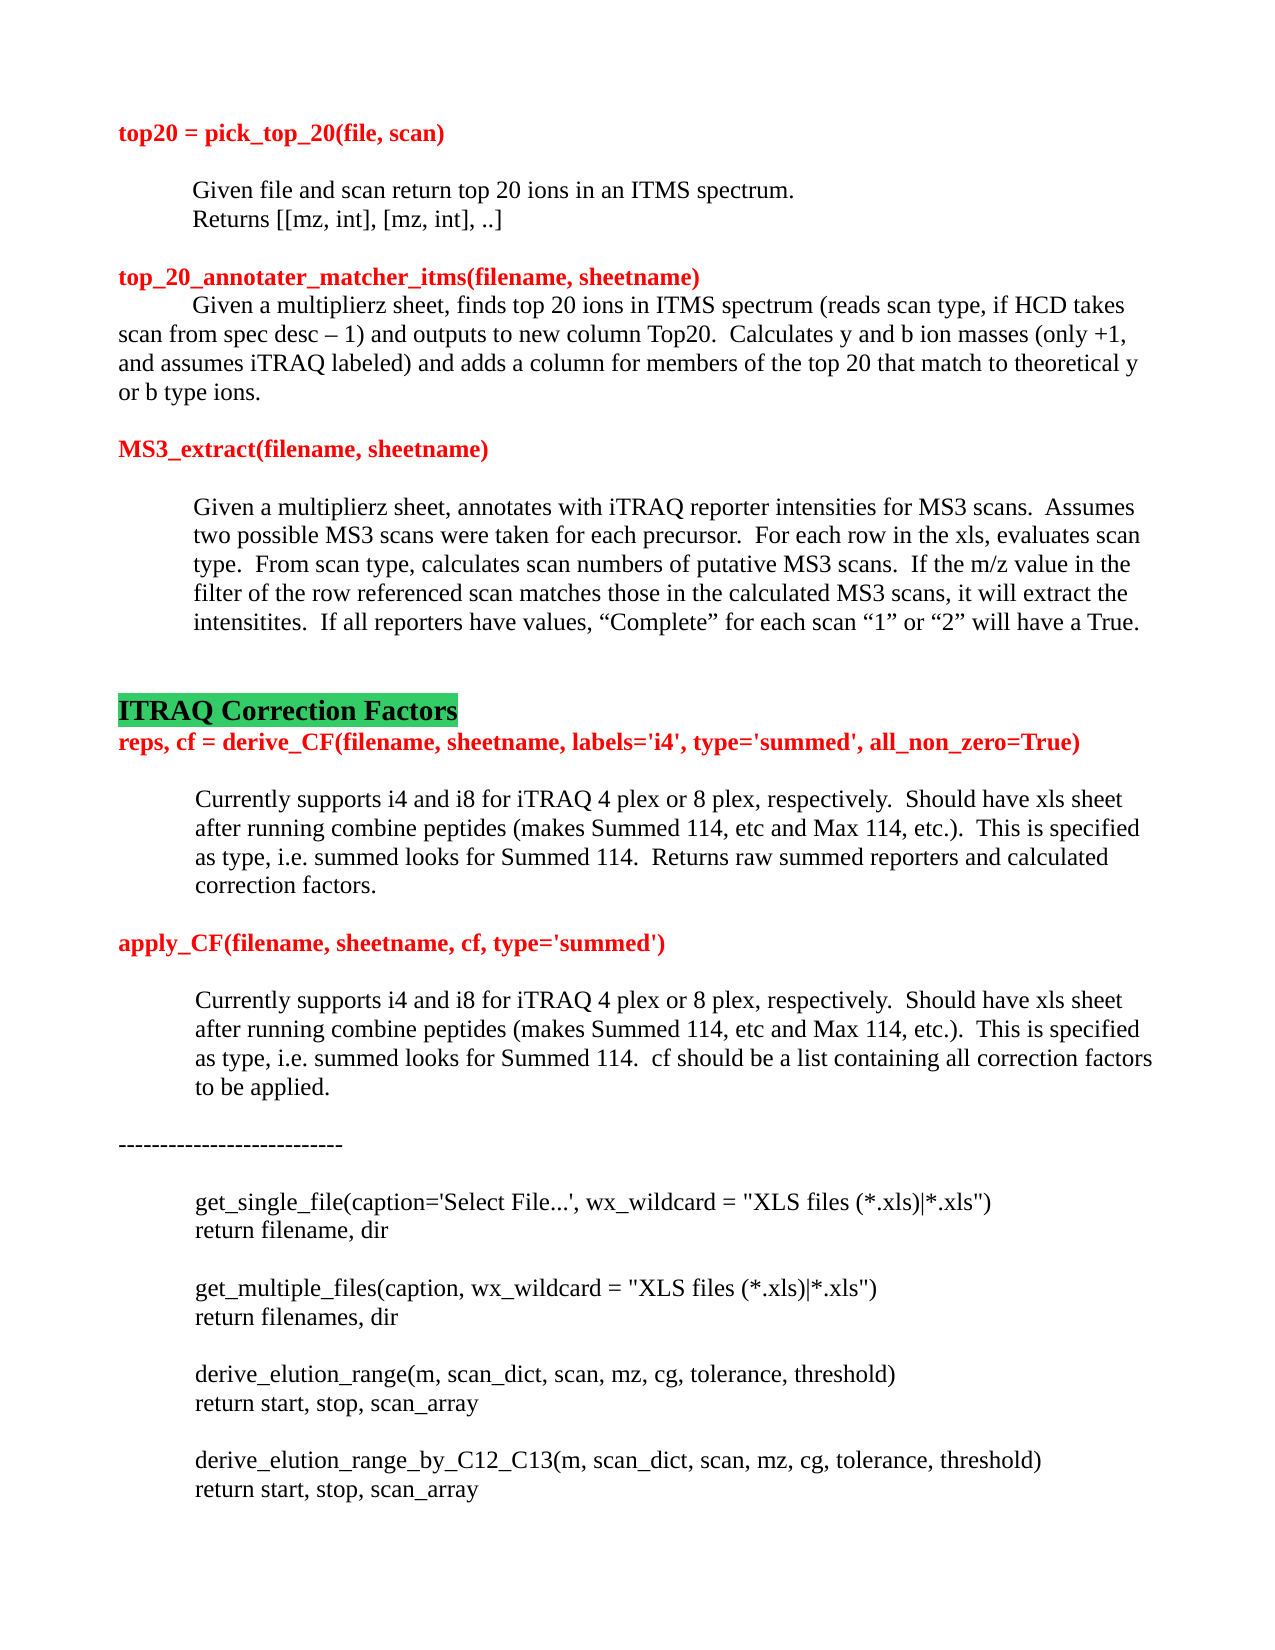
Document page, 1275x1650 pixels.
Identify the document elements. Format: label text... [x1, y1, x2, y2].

text MS3_extract(filename, sheetname) [118, 434, 1157, 463]
text --------------------------- [118, 1129, 1157, 1158]
text apply_CF(filename, sheetname, cf, type='summed') [118, 928, 1157, 957]
text get_single_file(caption='Select File...', wx_wildcard = "XLS files (*.xls)|*.xls") [195, 1187, 1157, 1215]
text Returns [[mz, int], [mz, int], ..] [118, 204, 1157, 233]
text top_20_annotater_matcher_itms(filename, sheetname) [118, 262, 1157, 291]
text Given a multiplierz sheet, finds top 20 ions in ITMS spectrum (reads scan type, if HCD takes scan from spec desc – 1) and outputs to new column Top20. Calculates y and b ion masses (only +1, and assumes iTRAQ labeled) and adds a column for members of the top 20 that match to theoretical y or b type ions. [118, 291, 1157, 406]
text derive_elution_range_by_C12_C13(m, scan_dict, scan, mz, cg, tolerance, threshold) [195, 1445, 1157, 1474]
text return start, stop, scan_array [195, 1388, 1157, 1417]
text ITRAQ Correction Factors [118, 693, 1157, 727]
text return filenames, dir [195, 1302, 1157, 1330]
text derive_elution_range(m, scan_dict, scan, mz, cg, tolerance, threshold) [195, 1359, 1157, 1388]
text reps, cf = derive_CF(filename, sheetname, labels='i4', type='summed', all_non_zero=True) [118, 727, 1157, 755]
text Currently supports i4 and i8 for iTRAQ 4 plex or 8 plex, respectively. Should have xls sheet after running combine peptides (makes Summed 114, etc and Max 114, etc.). This is specified as type, i.e. summed looks for Summed 114. Returns raw summed reporters and calculated correction factors. [195, 784, 1157, 899]
text Currently supports i4 and i8 for iTRAQ 4 plex or 8 plex, respectively. Should have xls sheet after running combine peptides (makes Summed 114, etc and Max 114, etc.). This is specified as type, i.e. summed looks for Summed 114. cf should be a list containing all correction factors to be applied. [195, 985, 1157, 1100]
text top20 = pick_top_20(file, scan) [118, 118, 1157, 147]
text Given file and scan return top 20 ions in an ITMS spectrum. [118, 176, 1157, 204]
text get_multiple_files(caption, wx_wildcard = "XLS files (*.xls)|*.xls") [195, 1273, 1157, 1302]
text return start, stop, scan_array [195, 1474, 1157, 1503]
text Given a multiplierz sheet, annotates with iTRAQ reporter intensities for MS3 scans. Assumes two possible MS3 scans were taken for each precursor. For each row in the xls, evaluates scan type. From scan type, calculates scan numbers of putative MS3 scans. If the m/z value in the filter of the row referenced scan matches those in the calculated MS3 scans, it will extract the intensitites. If all reporters have values, “Complete” for each scan “1” or “2” will have a True. [193, 492, 1157, 636]
text return filename, dir [195, 1215, 1157, 1244]
